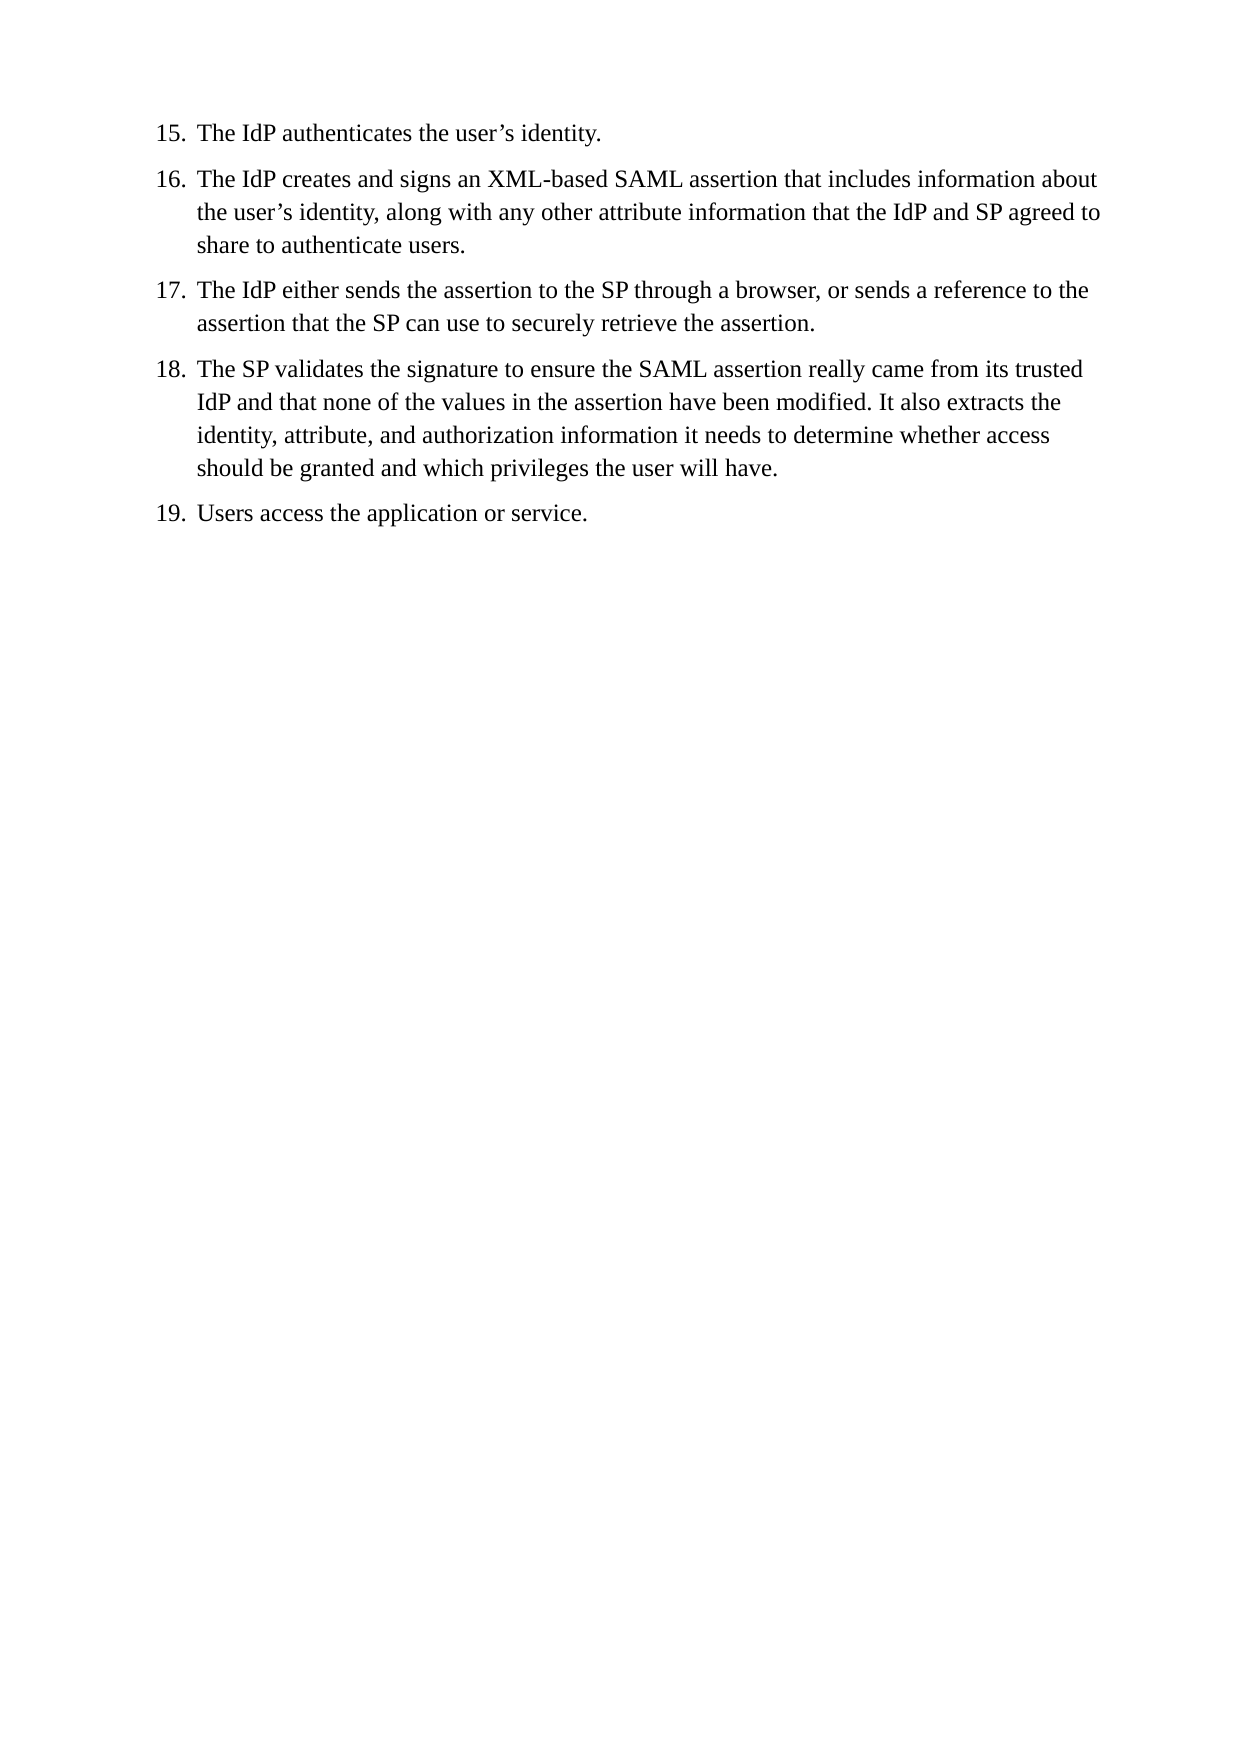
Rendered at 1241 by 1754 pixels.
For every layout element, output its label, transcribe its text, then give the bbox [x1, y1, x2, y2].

list The SP validates the signature to ensure the SAML assertion really came from its trusted IdP and that none of the values in the assertion have been modified. It also extracts the identity, attribute, and authorization information it needs to determine whether access should be granted and which privileges the user will have. [155, 354, 1122, 482]
list The IdP authenticates the user’s identity. [155, 118, 1122, 147]
list The IdP either sends the assertion to the SP through a browser, or sends a reference to the assertion that the SP can use to securely retrieve the assertion. [155, 275, 1122, 337]
list The IdP creates and signs an XML-based SAML assertion that includes information about the user’s identity, along with any other attribute information that the IdP and SP agreed to share to authenticate users. [155, 164, 1122, 258]
list Users access the application or service. [155, 498, 1122, 527]
